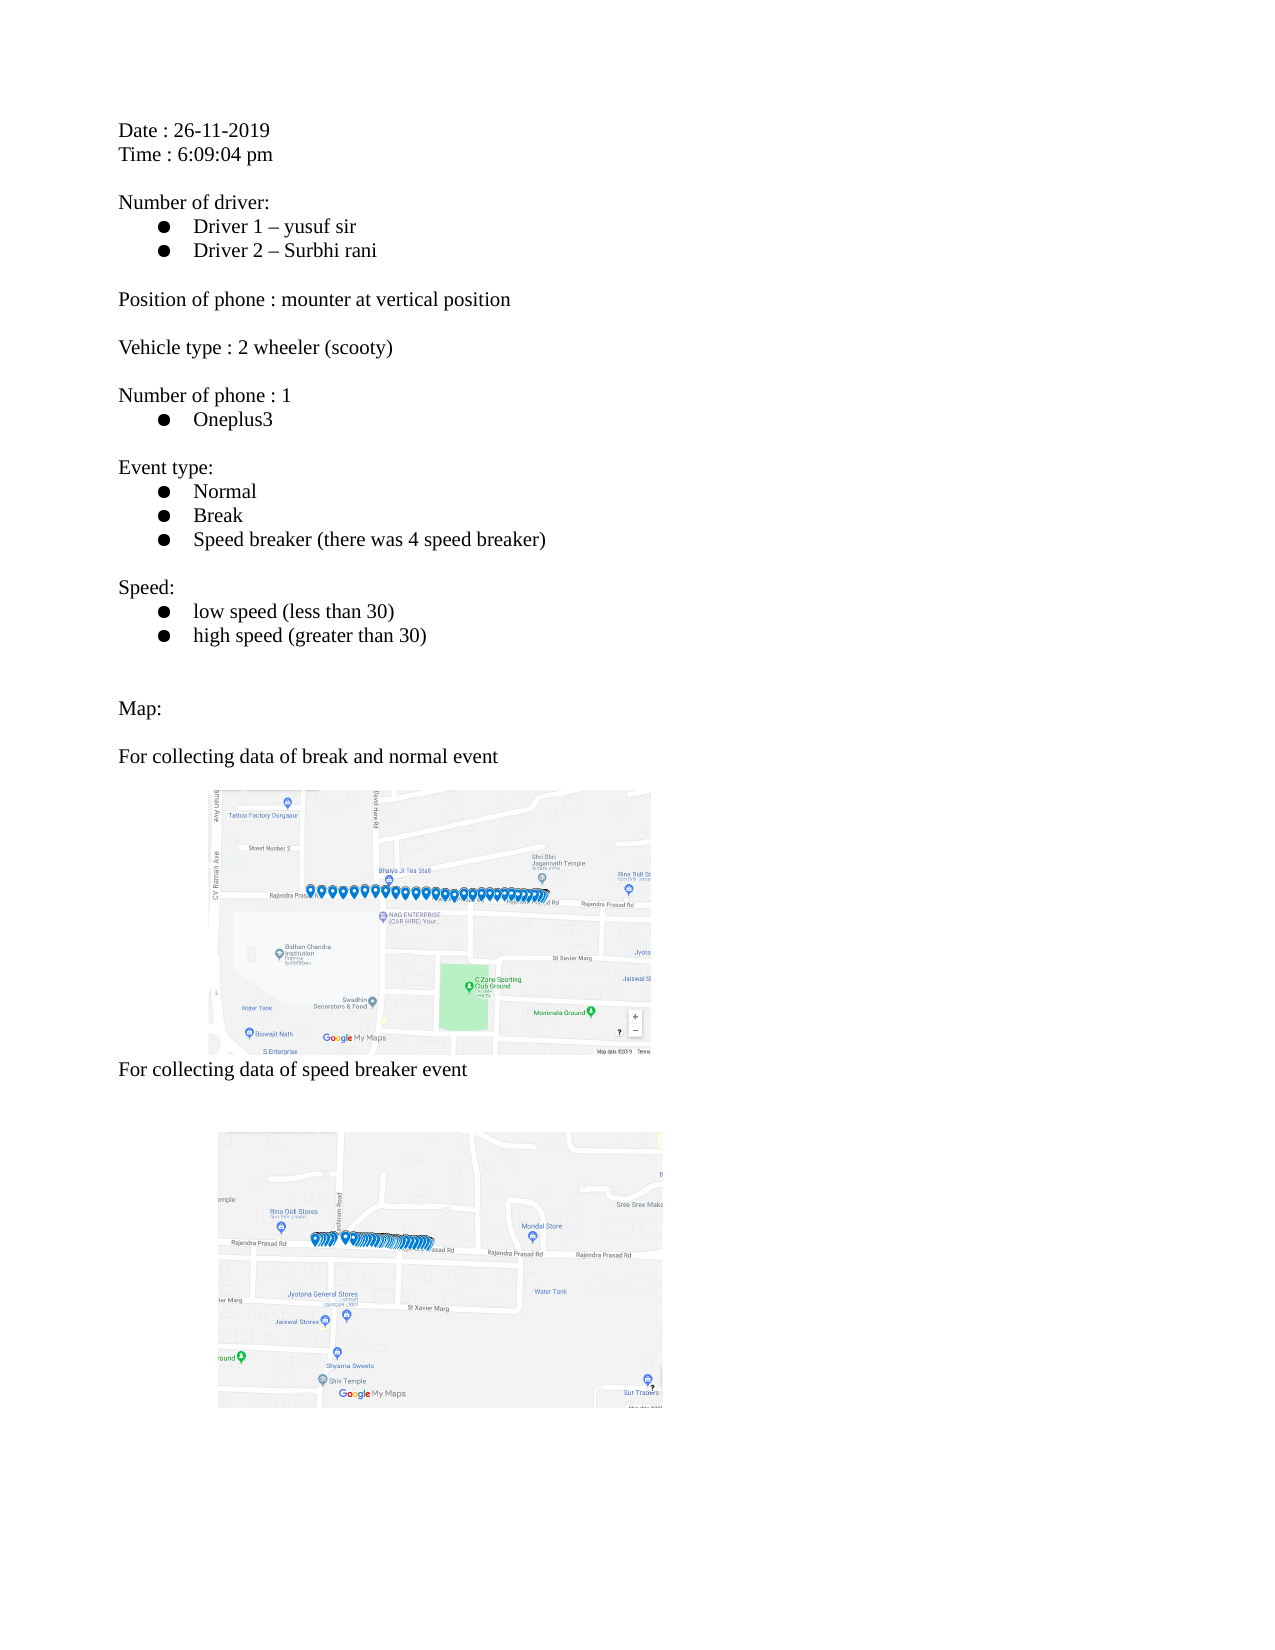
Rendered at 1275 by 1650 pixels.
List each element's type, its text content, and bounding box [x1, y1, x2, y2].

list Normal [156, 479, 1157, 503]
text Event type: [118, 455, 1157, 479]
list Speed breaker (there was 4 speed breaker) [156, 527, 1157, 551]
text Time : 6:09:04 pm [118, 142, 1157, 166]
text Vehicle type : 2 wheeler (scooty) [118, 335, 1157, 359]
text For collecting data of break and normal event [118, 744, 1157, 768]
text Speed: [118, 575, 1157, 599]
text Number of driver: [118, 190, 1157, 214]
list high speed (greater than 30) [156, 623, 1157, 647]
list Driver 1 – yusuf sir [156, 214, 1157, 238]
picture [218, 1132, 663, 1408]
text Number of phone : 1 [118, 383, 1157, 407]
picture [208, 790, 651, 1055]
list Oneplus3 [156, 407, 1157, 431]
list low speed (less than 30) [156, 599, 1157, 623]
list Break [156, 503, 1157, 527]
text Map: [118, 696, 1157, 720]
text Position of phone : mounter at vertical position [118, 287, 1157, 311]
list Driver 2 – Surbhi rani [156, 238, 1157, 262]
text Date : 26-11-2019 [118, 118, 1157, 142]
text For collecting data of speed breaker event [118, 1057, 1157, 1081]
